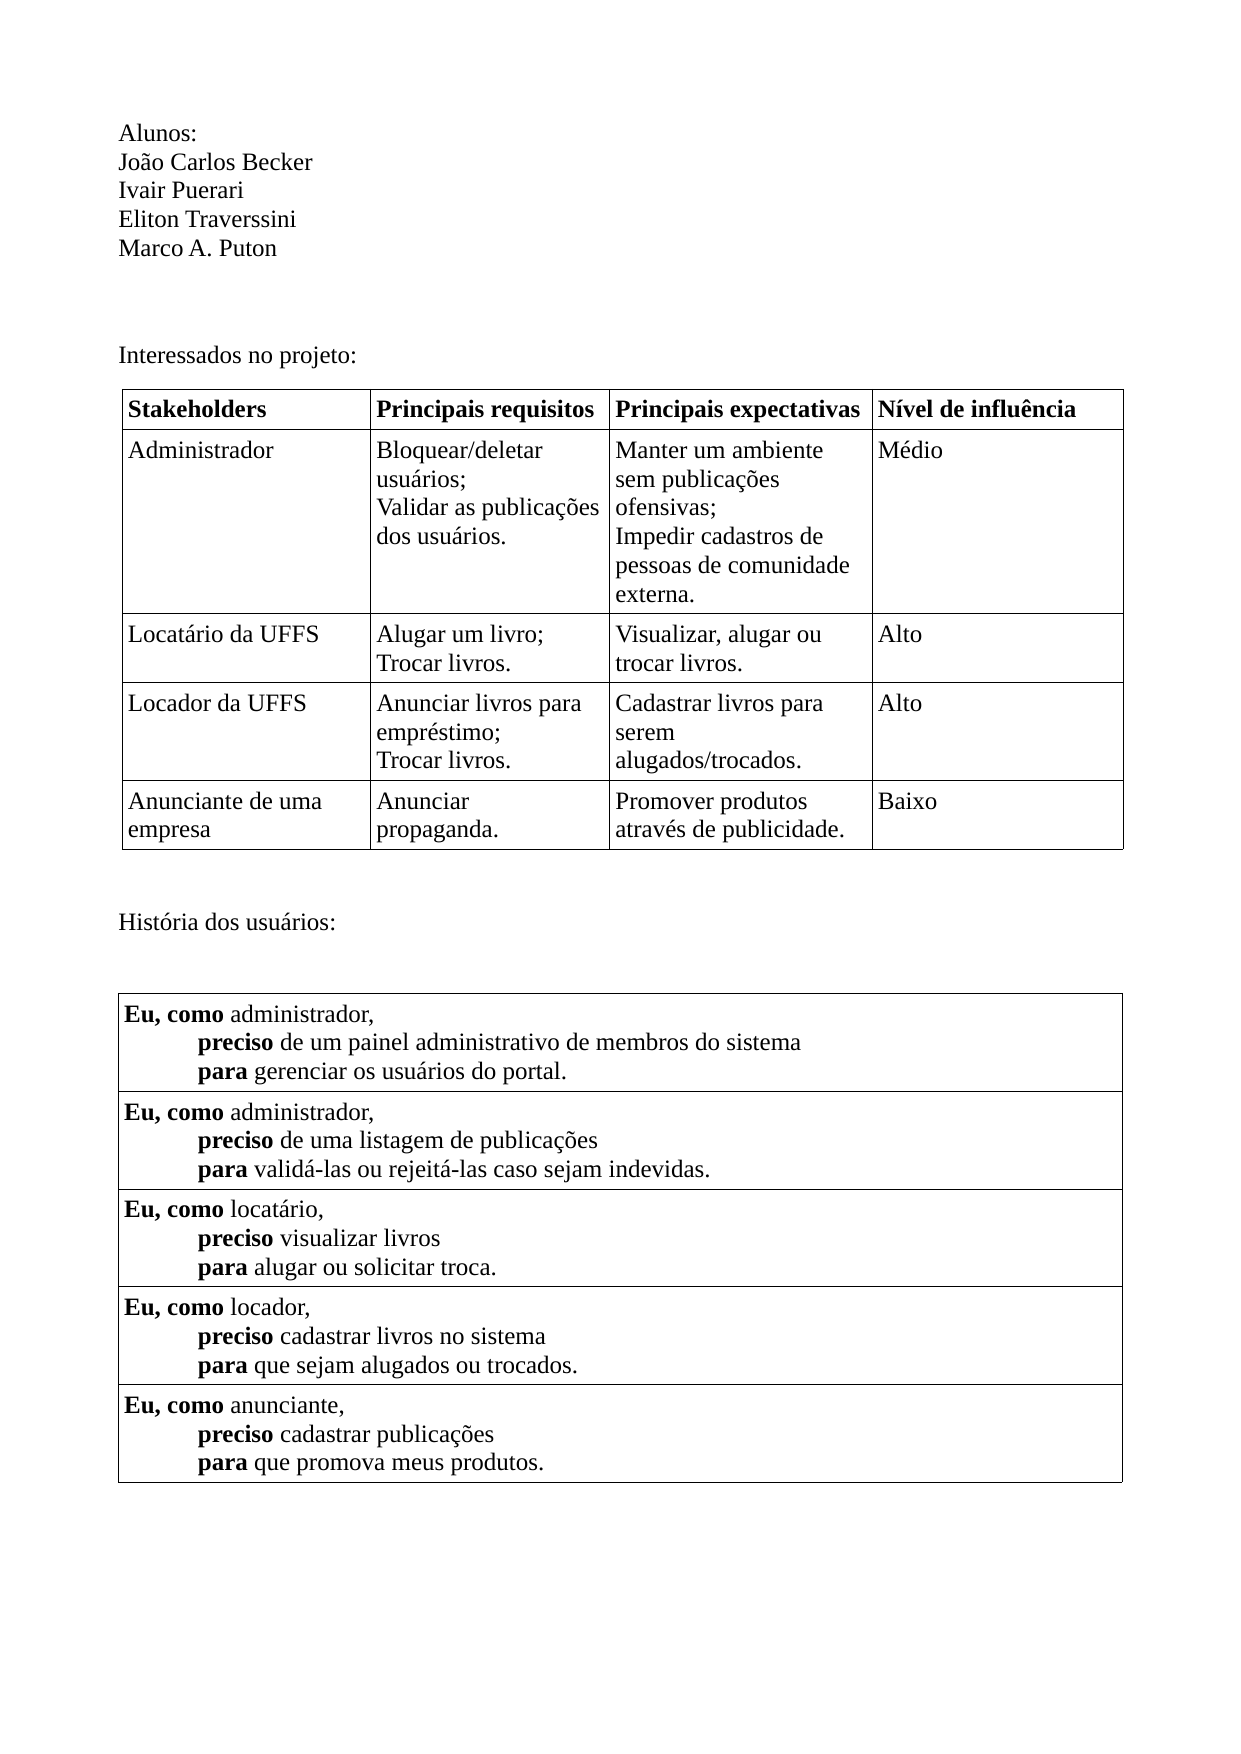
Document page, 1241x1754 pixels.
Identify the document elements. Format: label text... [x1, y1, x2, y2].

table_cell Eu, como administrador, preciso de uma listagem de publicações para validá-las ou rejeitá-las caso sejam indevidas. [119, 1092, 1122, 1188]
table_cell Visualizar, alugar ou trocar livros. [610, 614, 872, 682]
table_cell Médio [873, 430, 1123, 613]
text Interessados no projeto: [118, 340, 1122, 368]
text Ivair Puerari [118, 176, 1122, 204]
table_cell Anunciante de uma empresa [123, 781, 370, 849]
table_cell Eu, como anunciante, preciso cadastrar publicações para que promova meus produtos. [119, 1385, 1122, 1482]
table_cell Eu, como locador, preciso cadastrar livros no sistema para que sejam alugados ou trocados. [119, 1287, 1122, 1384]
table_cell Promover produtos através de publicidade. [610, 781, 872, 849]
table_cell Alto [873, 614, 1123, 682]
table_cell Manter um ambiente sem publicações ofensivas; Impedir cadastros de pessoas de comunidade externa. [610, 430, 872, 613]
table_cell Eu, como locatário, preciso visualizar livros para alugar ou solicitar troca. [119, 1190, 1122, 1286]
text Alunos: [118, 118, 1122, 147]
table_header Nível de influência [873, 390, 1123, 429]
table_cell Anunciar livros para empréstimo; Trocar livros. [371, 683, 609, 780]
table_cell Bloquear/deletar usuários; Validar as publicações dos usuários. [371, 430, 609, 613]
text Eliton Traverssini [118, 204, 1122, 233]
table_cell Locatário da UFFS [123, 614, 370, 682]
text História dos usuários: [118, 907, 1122, 935]
text Marco A. Puton [118, 233, 1122, 262]
table_cell Alugar um livro; Trocar livros. [371, 614, 609, 682]
table_header Eu, como administrador, preciso de um painel administrativo de membros do sistema para gerenciar os usuários do portal. [119, 994, 1122, 1091]
table_cell Cadastrar livros para serem alugados/trocados. [610, 683, 872, 780]
table_header Stakeholders [123, 390, 370, 429]
table_cell Anunciar propaganda. [371, 781, 609, 849]
table_cell Alto [873, 683, 1123, 780]
table_cell Baixo [873, 781, 1123, 849]
text João Carlos Becker [118, 147, 1122, 176]
table_cell Locador da UFFS [123, 683, 370, 780]
table_header Principais expectativas [610, 390, 872, 429]
table_cell Administrador [123, 430, 370, 613]
table_header Principais requisitos [371, 390, 609, 429]
